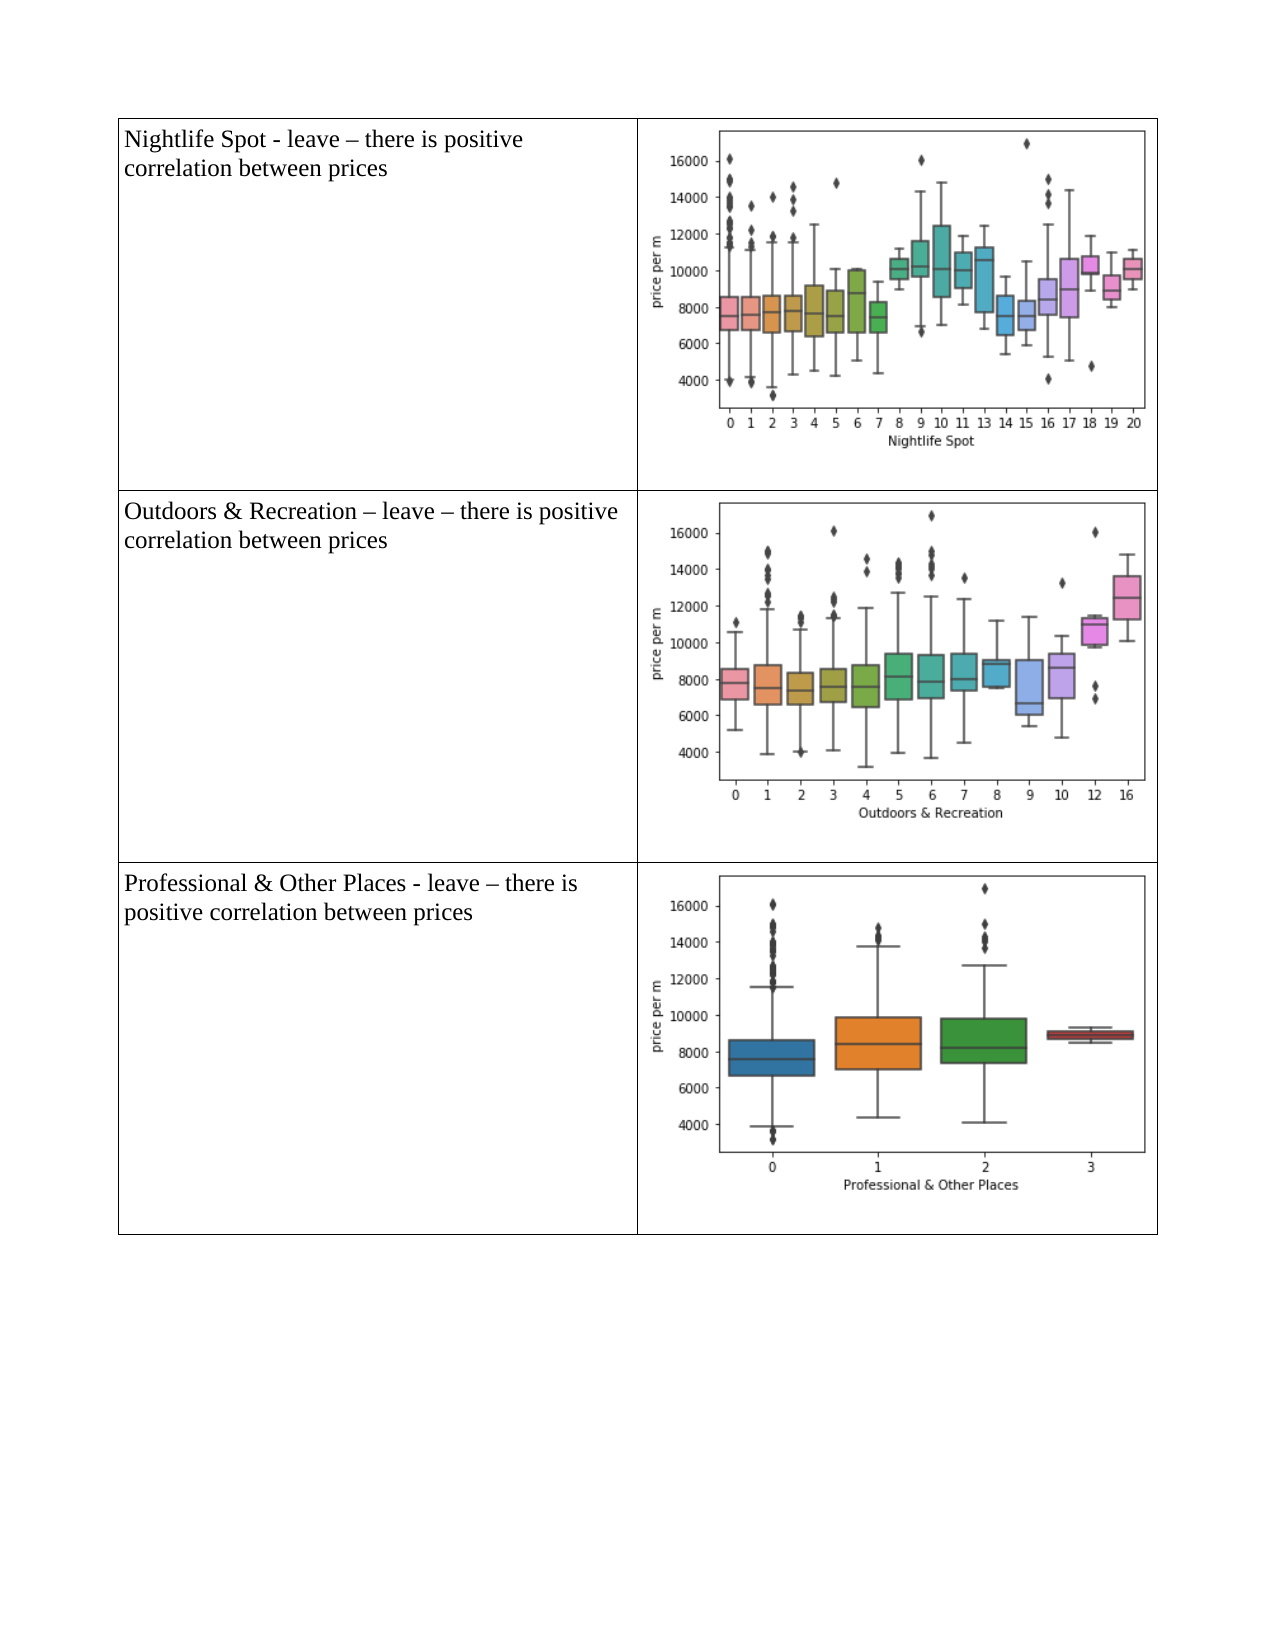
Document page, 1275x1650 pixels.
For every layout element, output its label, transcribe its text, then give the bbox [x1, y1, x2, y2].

table_cell Nightlife Spot - leave – there is positive correlation between prices [119, 119, 637, 490]
table_cell [638, 491, 1157, 862]
picture [643, 496, 1152, 828]
table_cell [638, 863, 1157, 1234]
picture [643, 868, 1152, 1200]
table_cell [638, 119, 1157, 490]
table_cell Outdoors & Recreation – leave – there is positive correlation between prices [119, 491, 637, 862]
table_cell Professional & Other Places - leave – there is positive correlation between prices [119, 863, 637, 1234]
picture [643, 123, 1152, 456]
